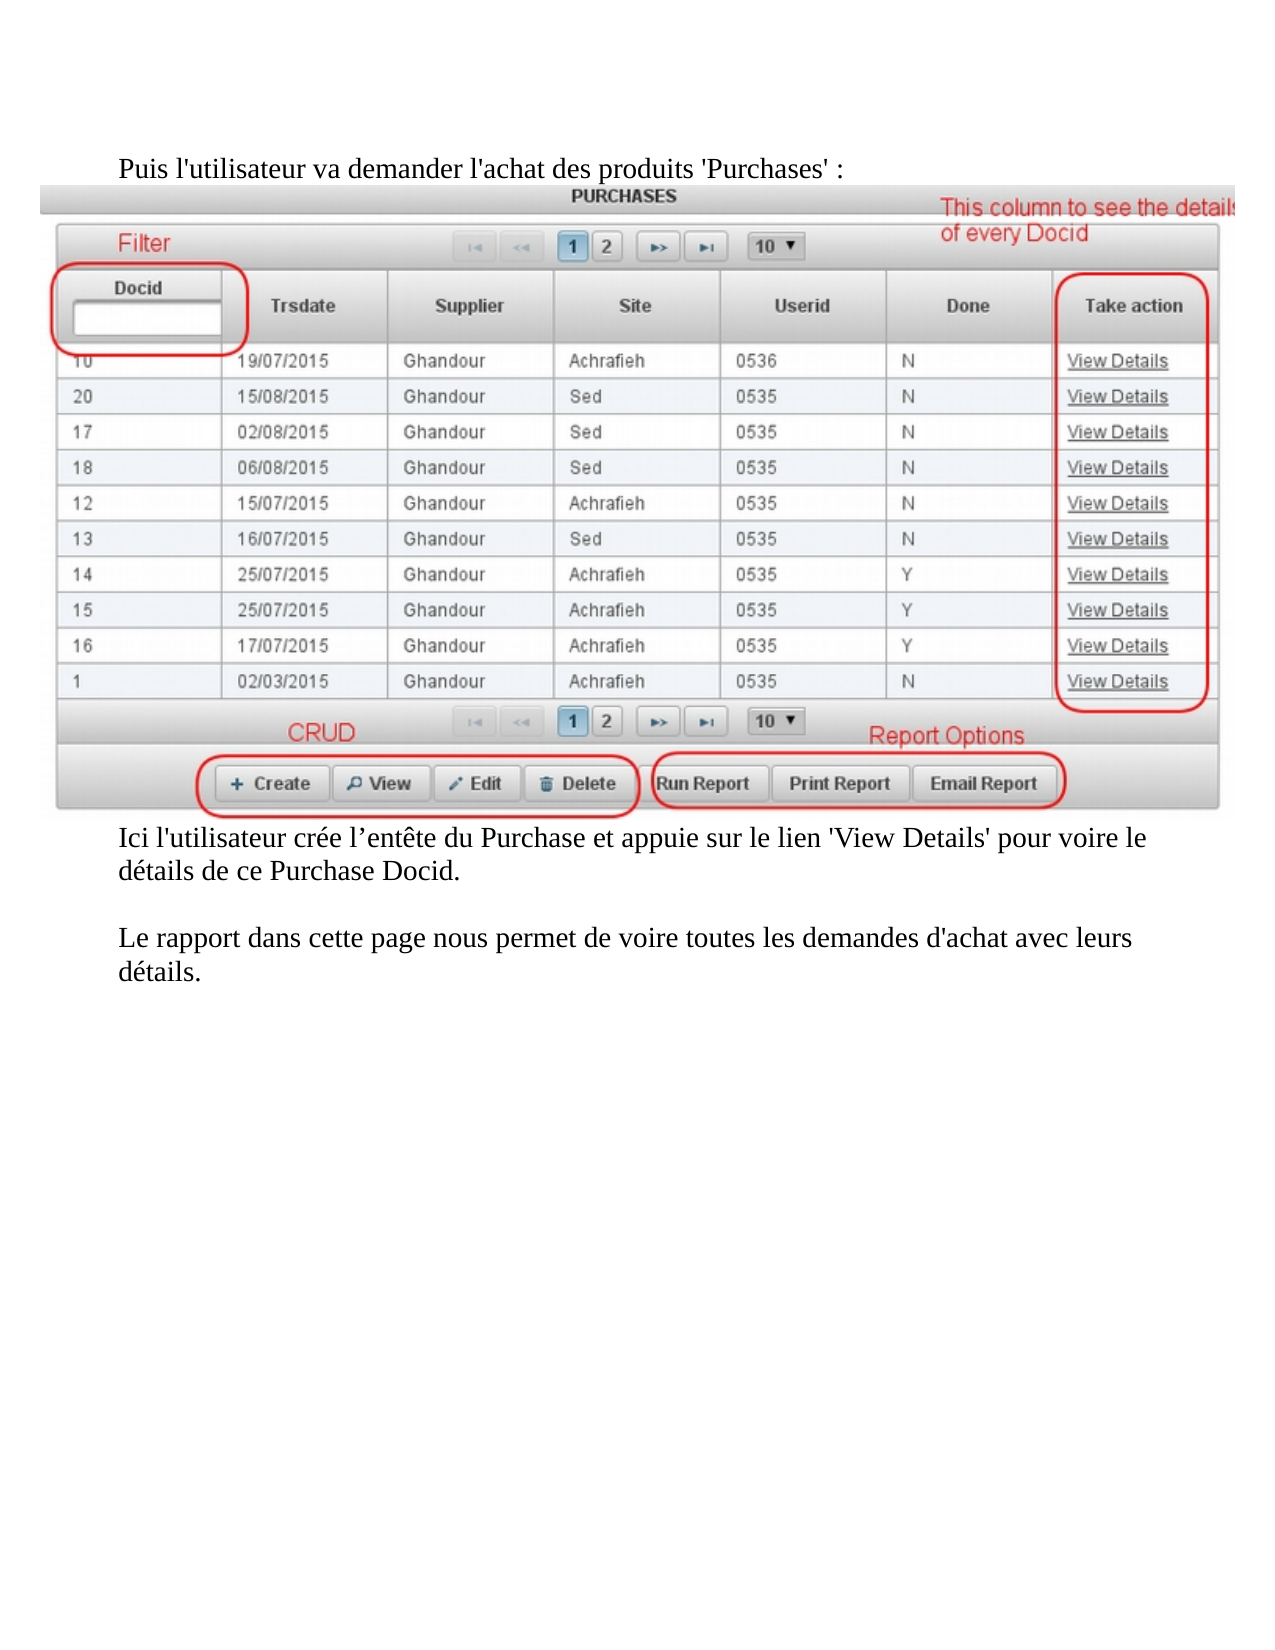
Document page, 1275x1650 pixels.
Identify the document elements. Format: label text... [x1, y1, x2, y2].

text Puis l'utilisateur va demander l'achat des produits 'Purchases' : [118, 152, 1157, 185]
text Ici l'utilisateur crée l’entête du Purchase et appuie sur le lien 'View Details' pour voire le détails de ce Purchase Docid. [118, 820, 1157, 887]
text Le rapport dans cette page nous permet de voire toutes les demandes d'achat avec leurs détails. [118, 920, 1157, 987]
picture [40, 185, 1235, 820]
